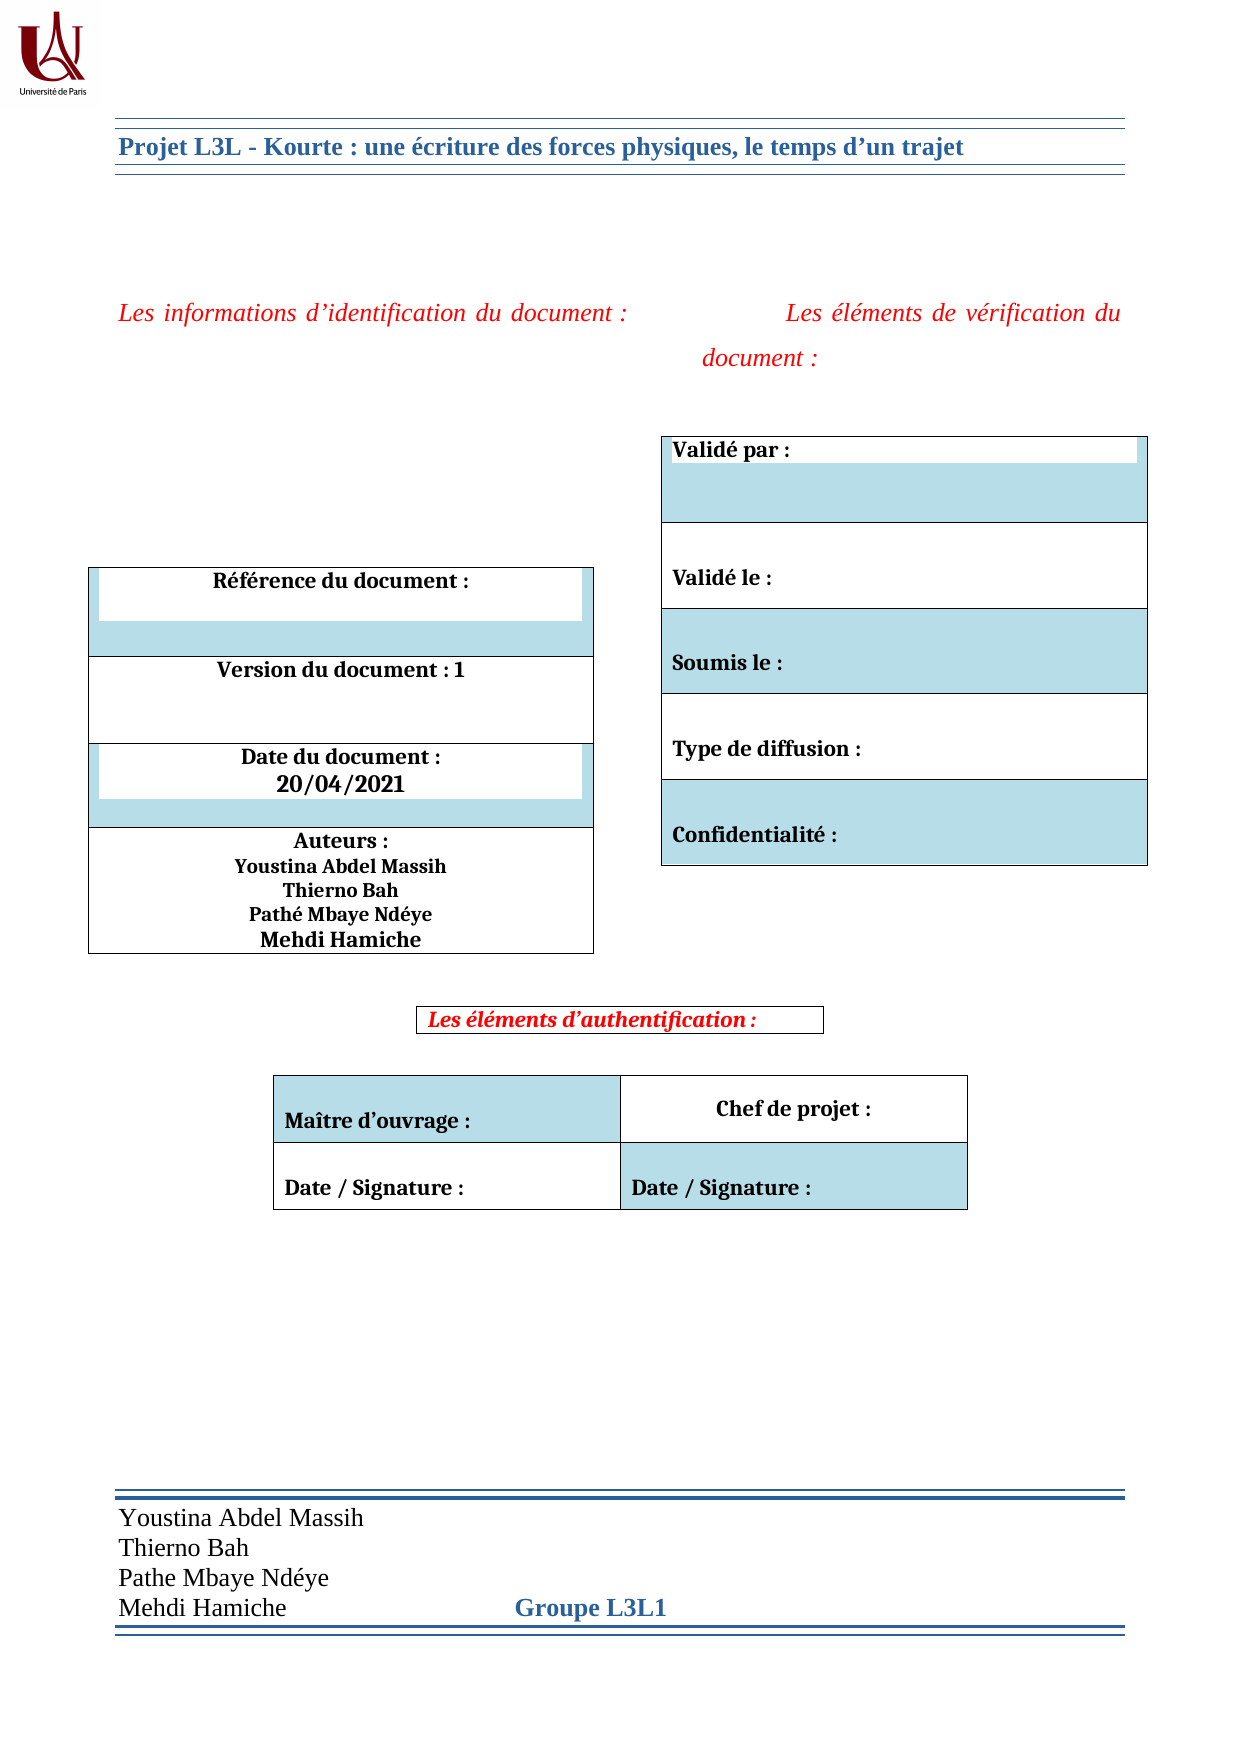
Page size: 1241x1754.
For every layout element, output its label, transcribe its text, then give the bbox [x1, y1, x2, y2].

table_header Chef de projet : [621, 1076, 967, 1142]
table_cell Date / Signature : [621, 1143, 967, 1209]
picture [0, 0, 101, 107]
table_cell Date / Signature : [274, 1143, 620, 1209]
table_header Validé par : [662, 437, 1147, 522]
table_header Référence du document : [89, 568, 593, 656]
table_cell Type de diffusion : [662, 694, 1147, 779]
table_header Maître d’ouvrage : [274, 1076, 620, 1142]
table_cell Confidentialité : [662, 780, 1147, 864]
table_cell Version du document : 1 [89, 657, 593, 742]
table_cell Date du document : 20/04/2021 [89, 744, 593, 827]
table_cell Validé le : [662, 523, 1147, 607]
text Les informations d’identification du document : Les éléments de vérification du document : [118, 297, 1122, 372]
table_cell Soumis le : [662, 609, 1147, 693]
